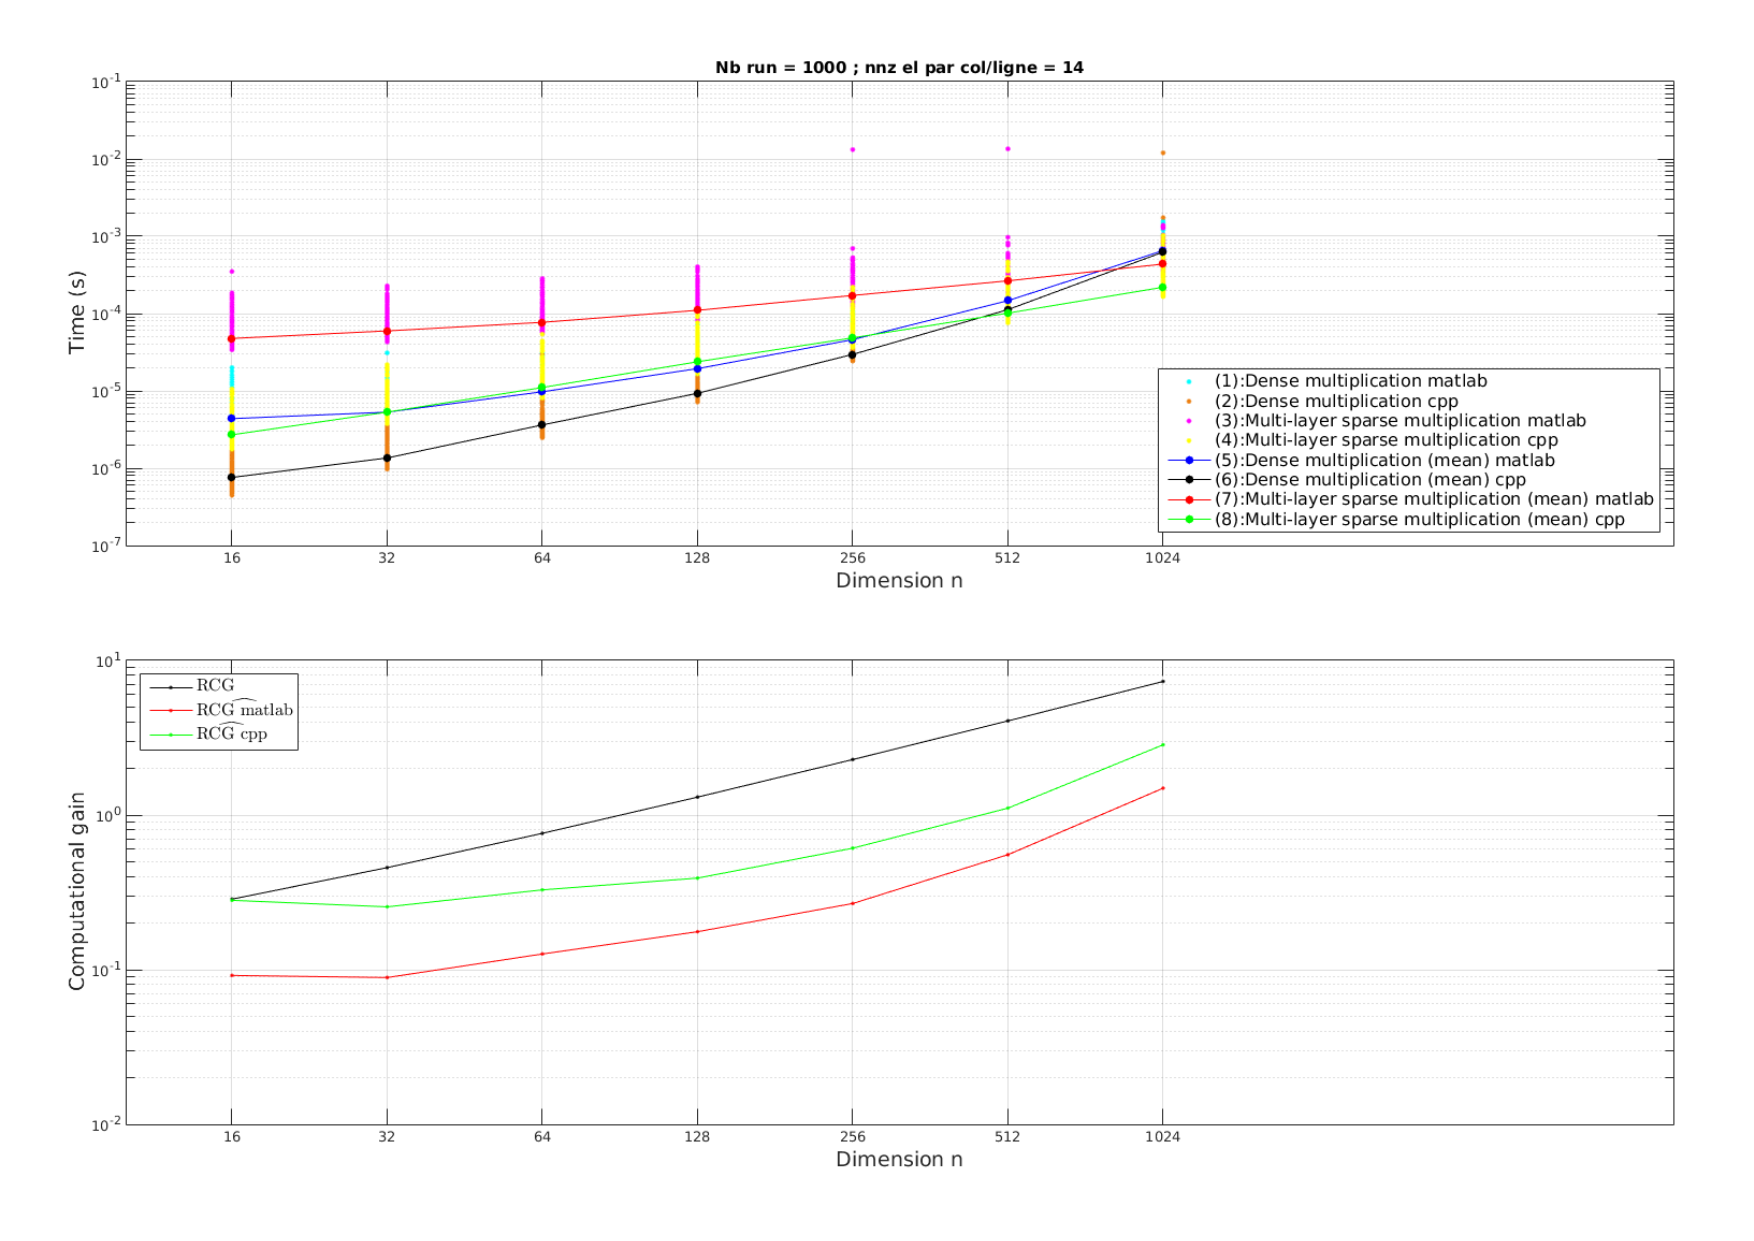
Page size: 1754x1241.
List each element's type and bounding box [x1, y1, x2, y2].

picture [43, 43, 1711, 1177]
